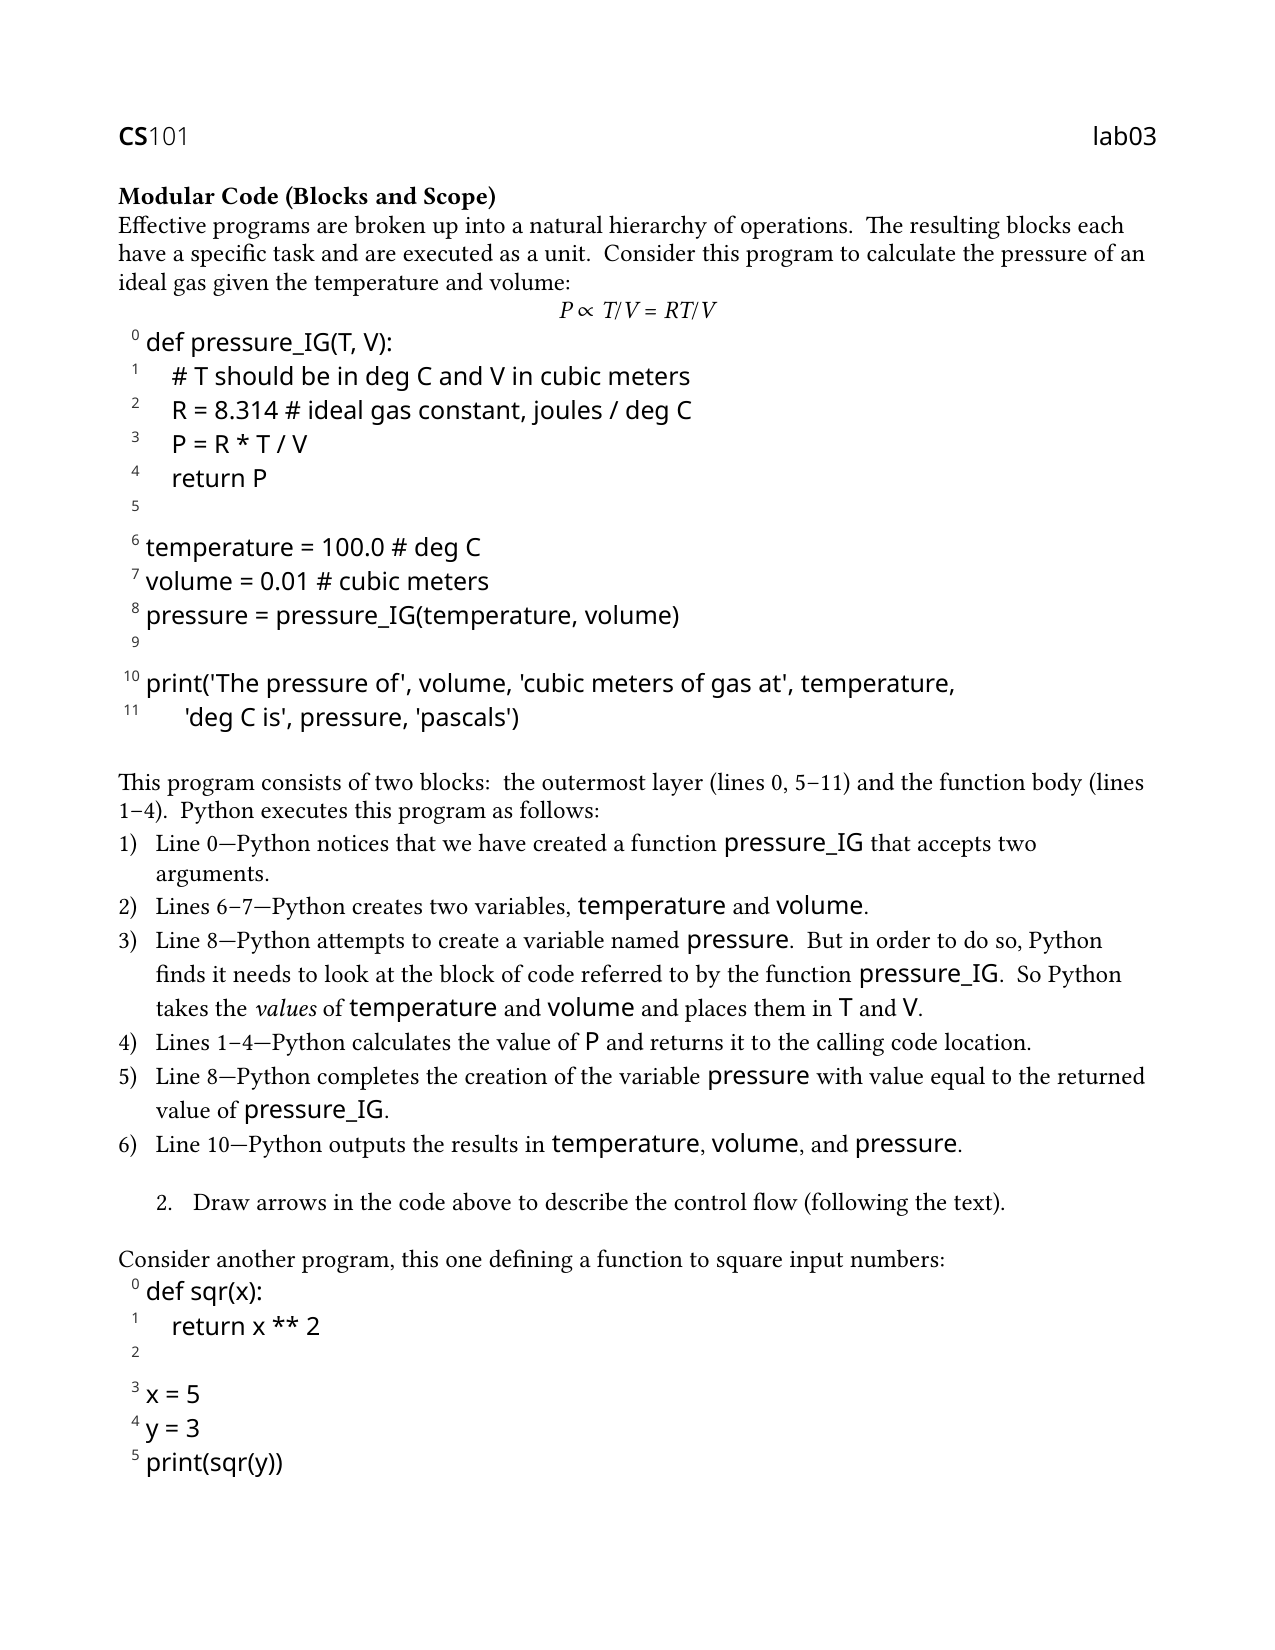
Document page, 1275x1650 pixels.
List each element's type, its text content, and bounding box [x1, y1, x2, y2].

text This program consists of two blocks: the outermost layer (lines 0, 5–11) and the function body (lines 1–4). Python executes this program as follows: [118, 768, 1157, 825]
table_header 0 1 2 3 4 5 [118, 1274, 146, 1478]
list Lines 1–4—Python calculates the value of P and returns it to the calling code location. [118, 1024, 1157, 1058]
list Line 8—Python attempts to create a variable named pressure. But in order to do so, Python finds it needs to look at the block of code referred to by the function pressure_IG. So Python takes the values of temperature and volume and places them in T and V. [118, 921, 1157, 1024]
table_header def pressure_IG(T, V): # T should be in deg C and V in cubic meters R = 8.314 # ideal gas constant, joules / deg C P = R * T / V return P temperature = 100.0 # deg C volume = 0.01 # cubic meters pressure = pressure_IG(temperature, volume) print('The pressure of', volume, 'cubic meters of gas at', temperature, 'deg C is', pressure, 'pascals') [146, 325, 1157, 734]
list Line 8—Python completes the creation of the variable pressure with value equal to the returned value of pressure_IG. [118, 1058, 1157, 1126]
list Lines 6–7—Python creates two variables, temperature and volume. [118, 887, 1157, 921]
table_header def sqr(x): return x ** 2 x = 5 y = 3 print(sqr(y)) [146, 1274, 1157, 1478]
list Draw arrows in the code above to describe the control flow (following the text). [156, 1188, 1157, 1217]
table_header 0 1 2 3 4 5 6 7 8 9 10 11 [118, 325, 146, 734]
text Consider another program, this one defining a function to square input numbers: [118, 1246, 1157, 1274]
list Line 0—Python notices that we have created a function pressure_IG that accepts two arguments. [118, 825, 1157, 887]
text P ∝ T/V = RT/V [118, 296, 1157, 325]
list Line 10—Python outputs the results in temperature, volume, and pressure. [118, 1126, 1157, 1160]
text Modular Code (Blocks and Scope) [118, 182, 1157, 211]
text Effective programs are broken up into a natural hierarchy of operations. The resulting blocks each have a specific task and are executed as a unit. Consider this program to calculate the pressure of an ideal gas given the temperature and volume: [118, 211, 1157, 296]
